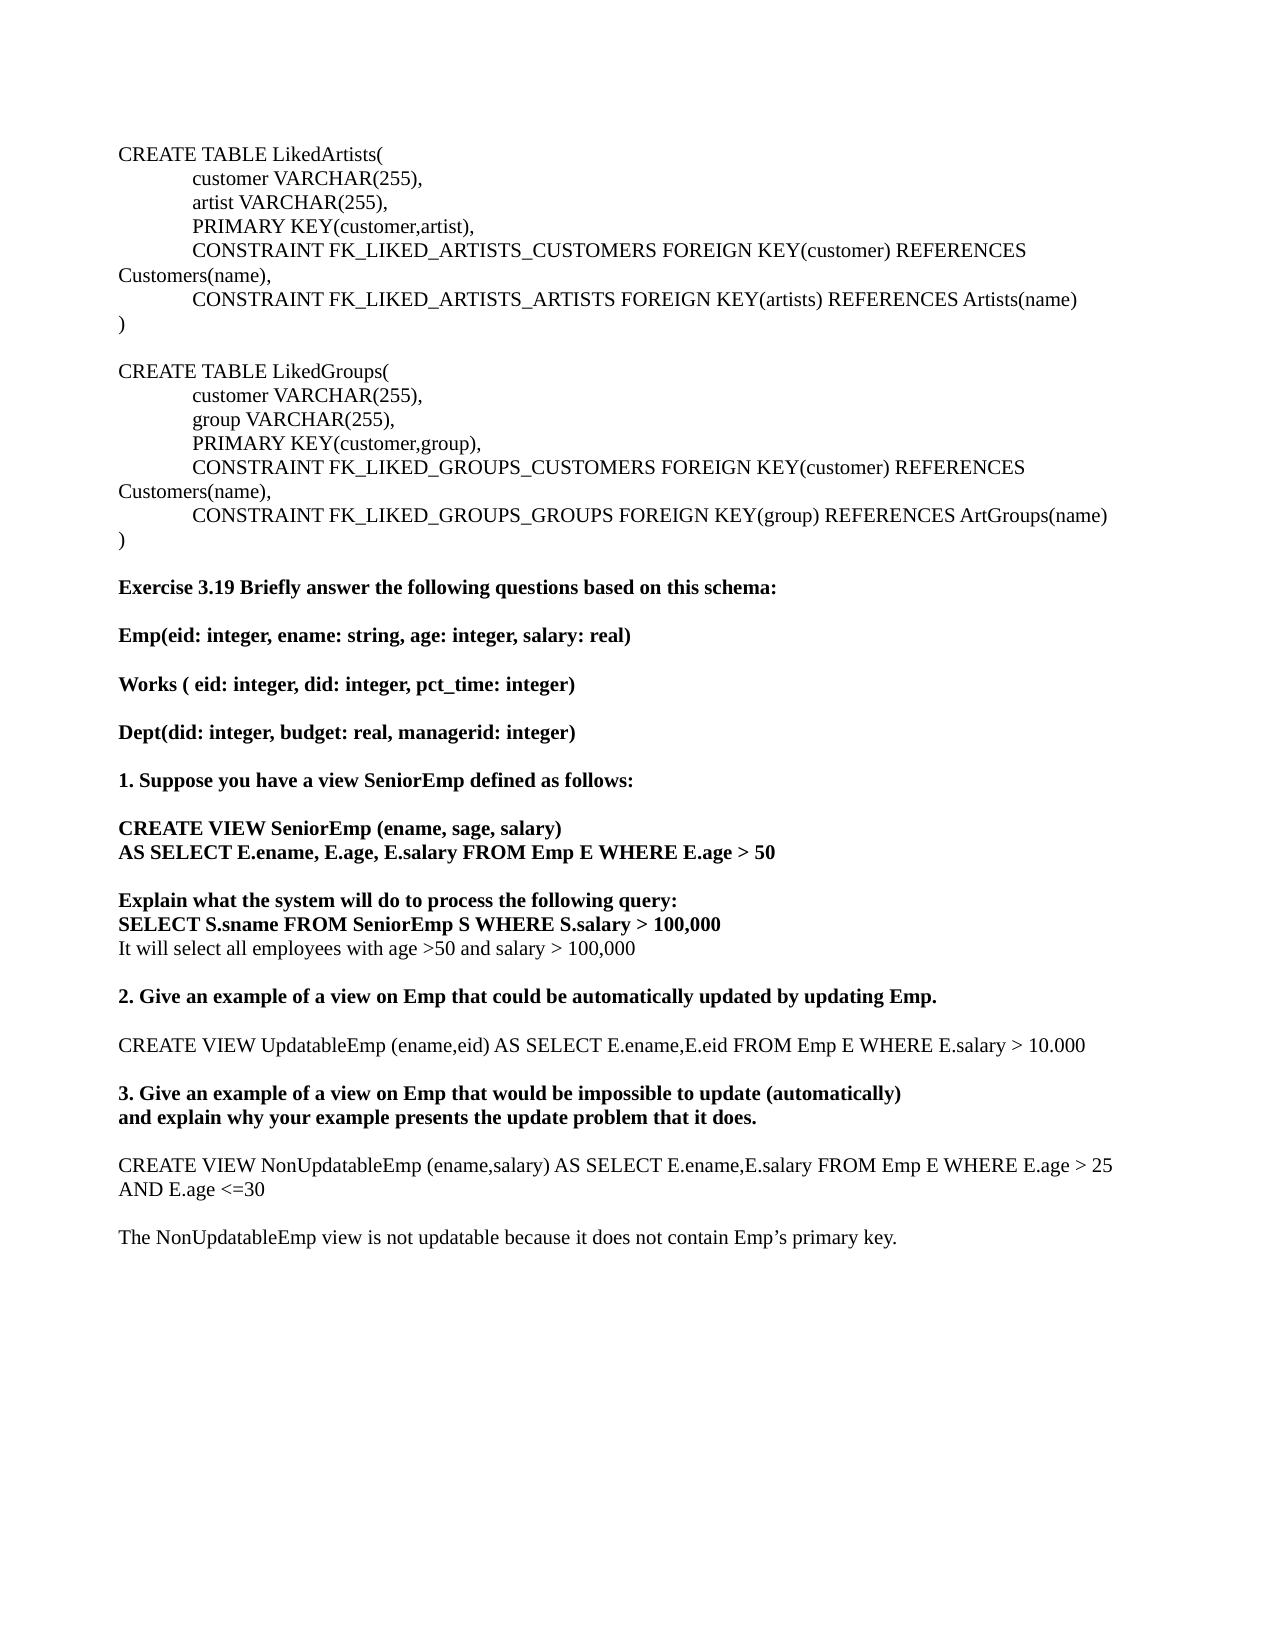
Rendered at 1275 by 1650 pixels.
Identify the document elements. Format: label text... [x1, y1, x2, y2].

text CREATE TABLE LikedArtists( [118, 142, 1157, 166]
text artist VARCHAR(255), [118, 190, 1157, 214]
text PRIMARY KEY(customer,group), [118, 431, 1157, 455]
text group VARCHAR(255), [118, 407, 1157, 431]
text CONSTRAINT FK_LIKED_ARTISTS_ARTISTS FOREIGN KEY(artists) REFERENCES Artists(name) [118, 287, 1157, 311]
text CONSTRAINT FK_LIKED_ARTISTS_CUSTOMERS FOREIGN KEY(customer) REFERENCES Customers(name), [118, 238, 1157, 287]
text customer VARCHAR(255), [118, 383, 1157, 407]
text ) [118, 311, 1157, 335]
text It will select all employees with age >50 and salary > 100,000 [118, 936, 1157, 960]
text Explain what the system will do to process the following query: [118, 888, 1157, 912]
text CREATE VIEW NonUpdatableEmp (ename,salary) AS SELECT E.ename,E.salary FROM Emp E WHERE E.age > 25 AND E.age <=30 [118, 1153, 1157, 1201]
text CONSTRAINT FK_LIKED_GROUPS_CUSTOMERS FOREIGN KEY(customer) REFERENCES Customers(name), [118, 455, 1157, 503]
text and explain why your example presents the update problem that it does. [118, 1105, 1157, 1129]
text Dept(did: integer, budget: real, managerid: integer) [118, 720, 1157, 744]
text CREATE TABLE LikedGroups( [118, 359, 1157, 383]
text AS SELECT E.ename, E.age, E.salary FROM Emp E WHERE E.age > 50 [118, 840, 1157, 864]
text Exercise 3.19 Briefly answer the following questions based on this schema: [118, 575, 1157, 599]
text PRIMARY KEY(customer,artist), [118, 214, 1157, 238]
text The NonUpdatableEmp view is not updatable because it does not contain Emp’s primary key. [118, 1225, 1157, 1249]
text customer VARCHAR(255), [118, 166, 1157, 190]
text CONSTRAINT FK_LIKED_GROUPS_GROUPS FOREIGN KEY(group) REFERENCES ArtGroups(name) [118, 503, 1157, 527]
text CREATE VIEW SeniorEmp (ename, sage, salary) [118, 816, 1157, 840]
text 1. Suppose you have a view SeniorEmp defined as follows: [118, 768, 1157, 792]
text CREATE VIEW UpdatableEmp (ename,eid) AS SELECT E.ename,E.eid FROM Emp E WHERE E.salary > 10.000 [118, 1032, 1157, 1057]
text Works ( eid: integer, did: integer, pct_time: integer) [118, 672, 1157, 696]
text 2. Give an example of a view on Emp that could be automatically updated by updating Emp. [118, 984, 1157, 1008]
text ) [118, 527, 1157, 551]
text Emp(eid: integer, ename: string, age: integer, salary: real) [118, 623, 1157, 647]
text 3. Give an example of a view on Emp that would be impossible to update (automatically) [118, 1081, 1157, 1105]
text SELECT S.sname FROM SeniorEmp S WHERE S.salary > 100,000 [118, 912, 1157, 936]
